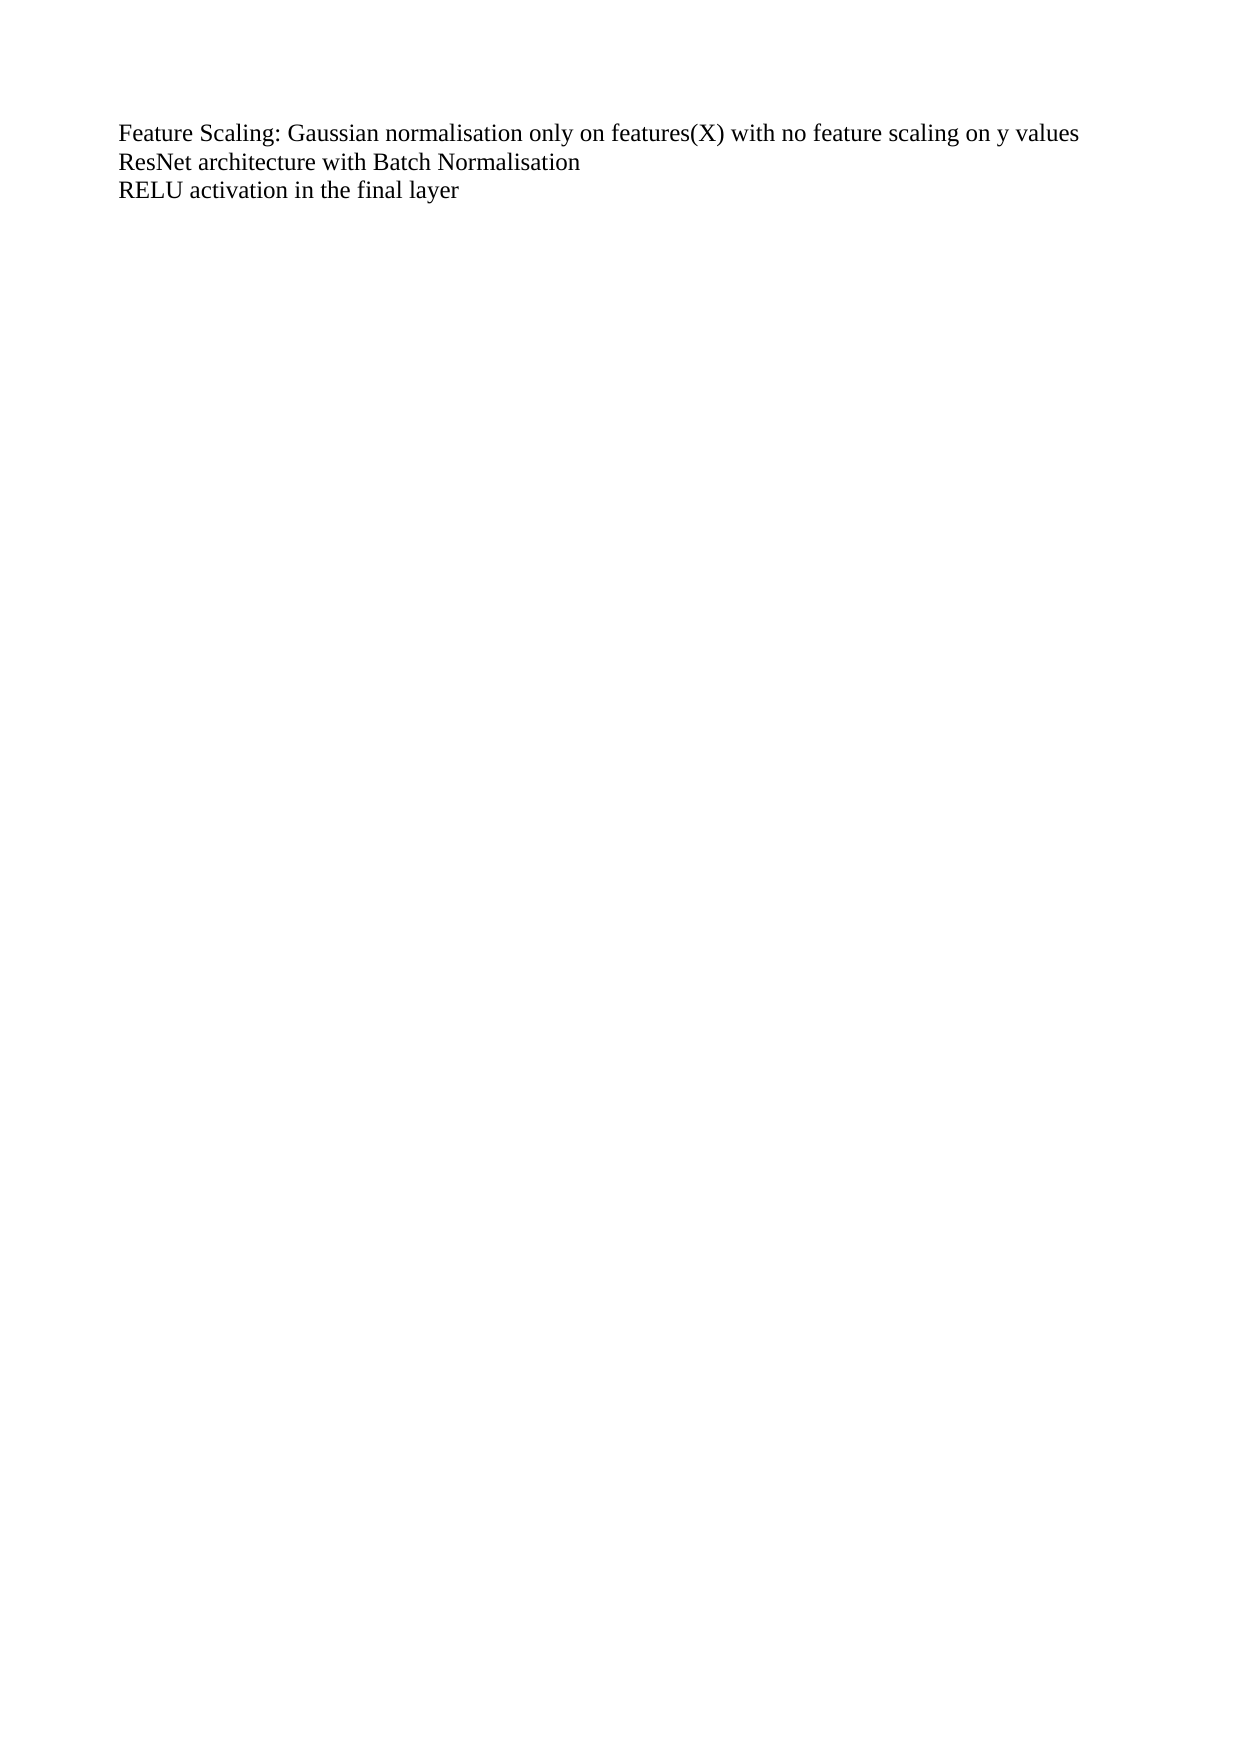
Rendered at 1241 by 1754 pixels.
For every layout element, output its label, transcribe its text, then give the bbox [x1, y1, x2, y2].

text Feature Scaling: Gaussian normalisation only on features(X) with no feature scaling on y values [118, 118, 1122, 147]
text ResNet architecture with Batch Normalisation [118, 147, 1122, 176]
text RELU activation in the final layer [118, 176, 1122, 204]
